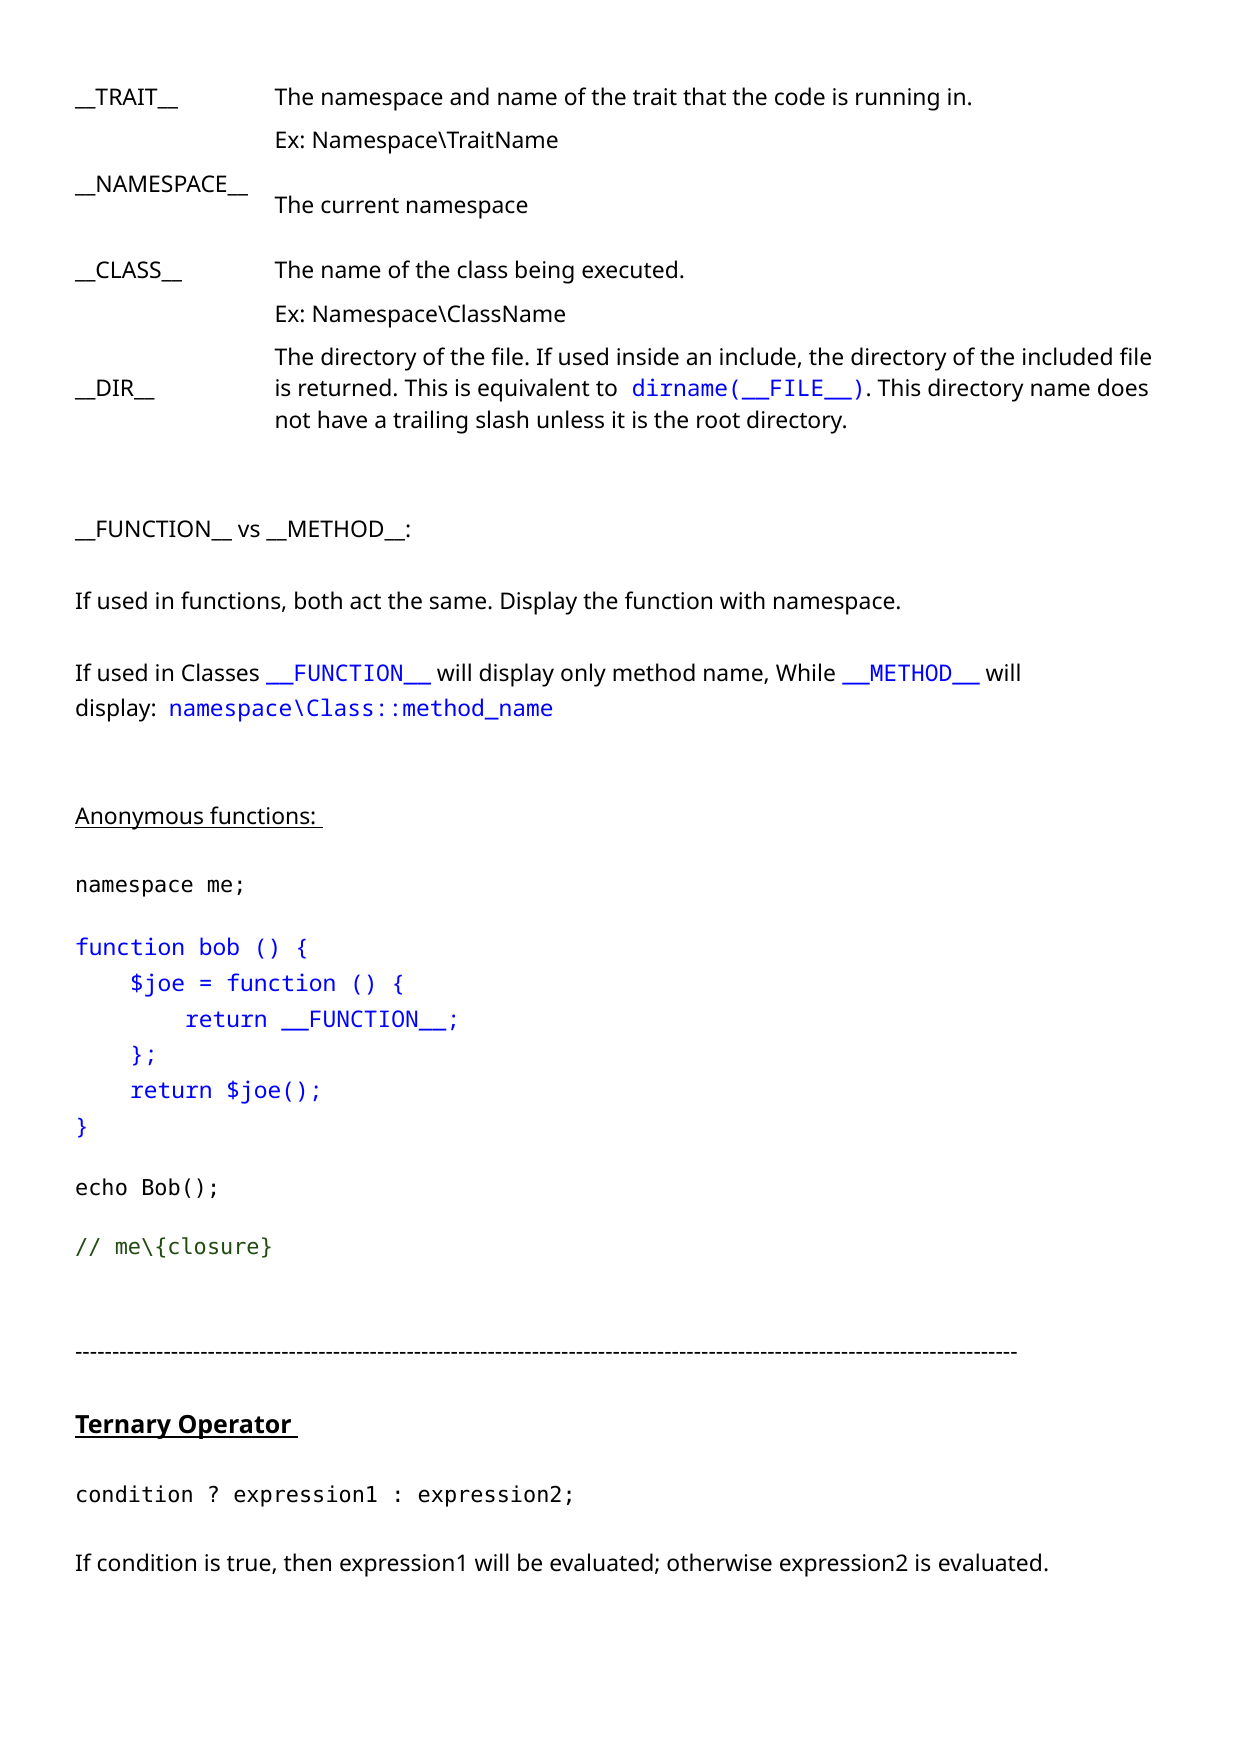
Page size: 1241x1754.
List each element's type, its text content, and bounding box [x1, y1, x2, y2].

text }; [75, 1038, 1165, 1070]
table_cell The current namespace [274, 162, 1165, 248]
text return __FUNCTION__; [75, 1002, 1165, 1034]
text condition ? expression1 : expression2; [75, 1482, 1165, 1508]
text Ternary Operator [75, 1407, 1165, 1441]
text function bob () { [75, 931, 1165, 962]
text Anonymous functions: [75, 800, 1165, 831]
text echo Bob(); [75, 1176, 1165, 1201]
text If used in Classes __FUNCTION__ will display only method name, While __METHOD__ will display: namespace\Class::method_name [75, 656, 1165, 724]
table_cell __CLASS__ [75, 248, 274, 335]
text If used in functions, both act the same. Display the function with namespace. [75, 584, 1165, 616]
text __FUNCTION__ vs __METHOD__: [75, 513, 1165, 544]
text // me\{closure} [75, 1234, 1165, 1259]
table_cell __TRAIT__ [75, 75, 274, 162]
table_cell The directory of the file. If used inside an include, the directory of the included file is returned. This is equivalent to dirname(__FILE__). This directory name does not have a trailing slash unless it is the root directory. [274, 335, 1165, 441]
text -------------------------------------------------------------------------------------------------------------------------------- [75, 1335, 1165, 1366]
text $joe = function () { [75, 967, 1165, 998]
text } [75, 1110, 1165, 1142]
text If condition is true, then expression1 will be evaluated; otherwise expression2 is evaluated. [75, 1547, 1165, 1579]
table_cell The name of the class being executed. Ex: Namespace\ClassName [274, 248, 1165, 335]
text namespace me; [75, 872, 1165, 898]
table_cell The namespace and name of the trait that the code is running in. Ex: Namespace\TraitName [274, 75, 1165, 162]
text return $joe(); [75, 1074, 1165, 1106]
table_cell __DIR__ [75, 335, 274, 441]
table_cell __NAMESPACE__ [75, 162, 274, 248]
